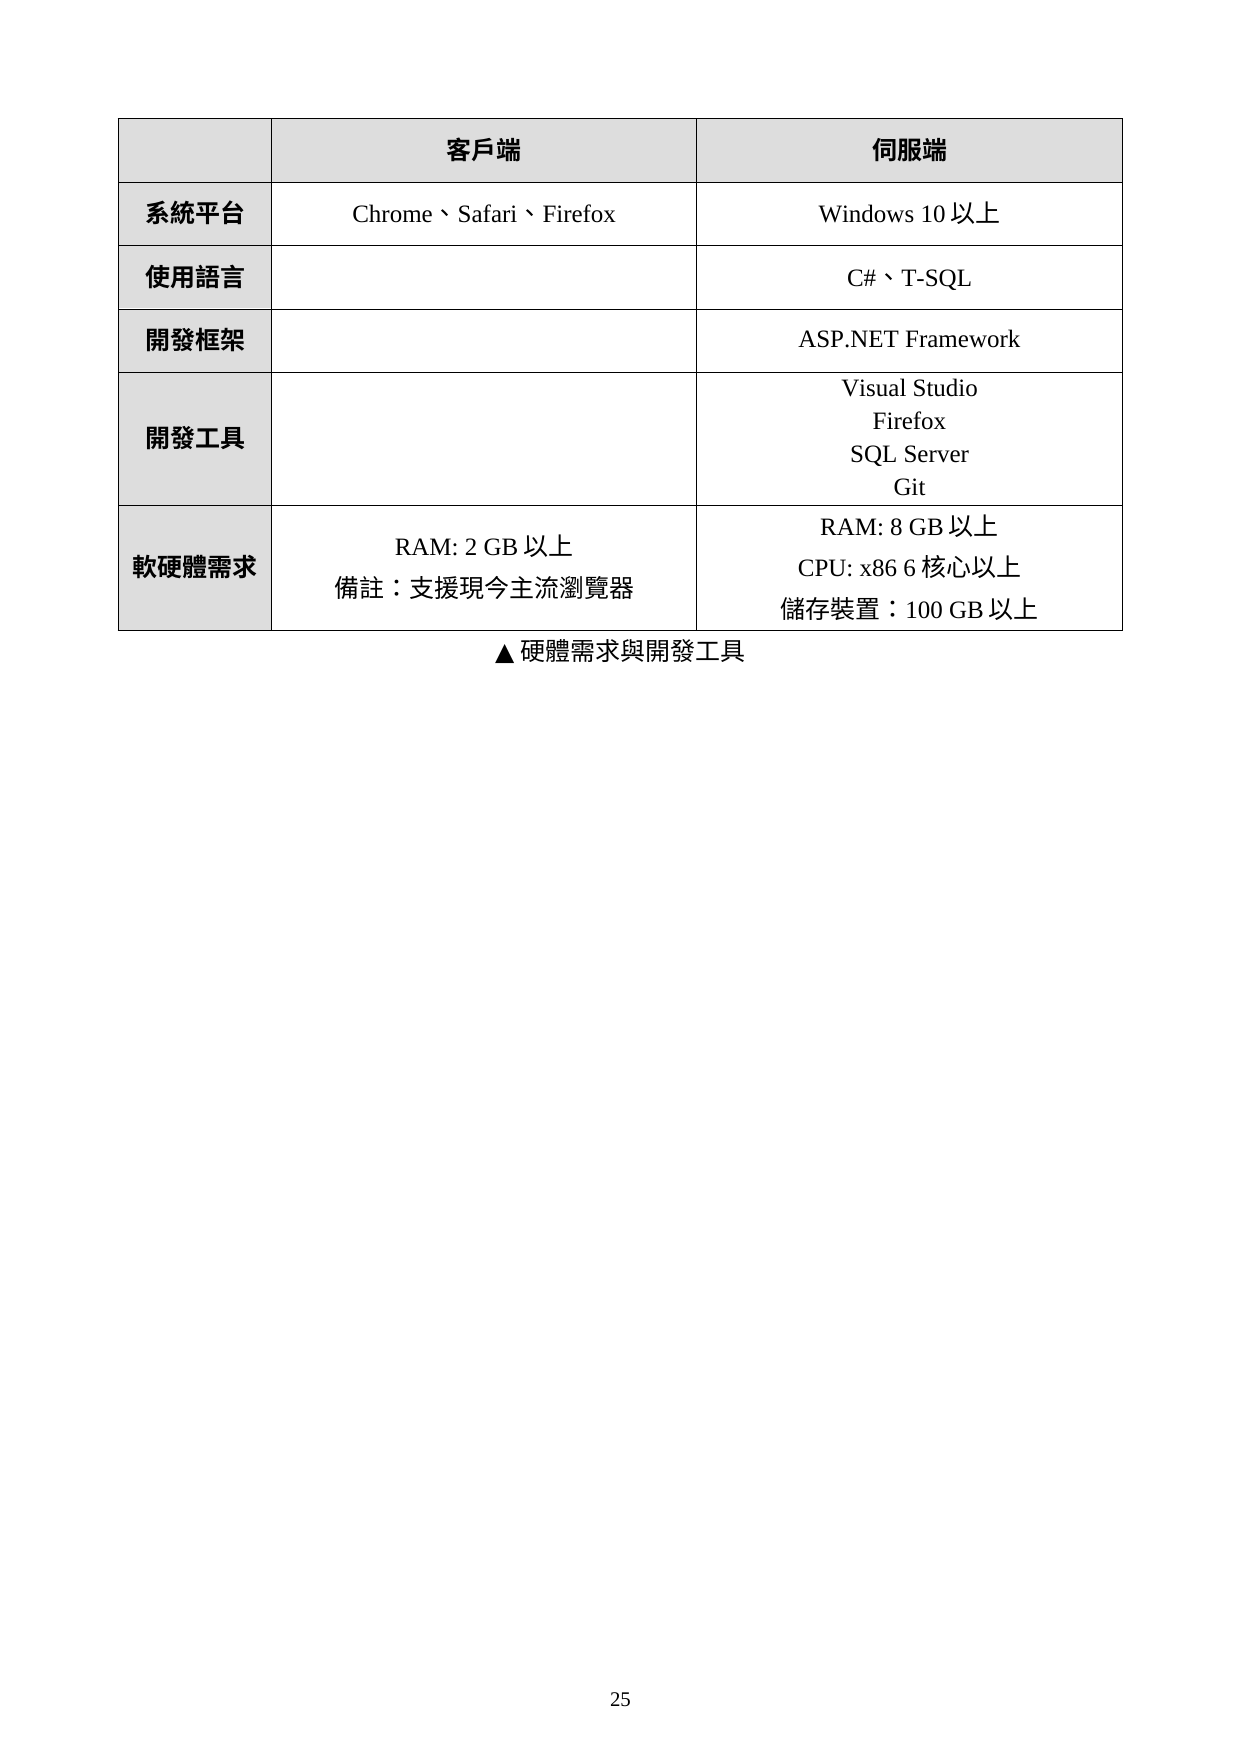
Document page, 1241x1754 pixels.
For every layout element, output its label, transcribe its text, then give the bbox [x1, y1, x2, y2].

table_cell Chrome、Safari、Firefox [272, 183, 696, 245]
table_cell 開發框架 [119, 310, 271, 372]
table_cell [272, 373, 696, 505]
table_cell [272, 310, 696, 372]
table_cell Visual Studio Firefox SQL Server Git [697, 373, 1122, 505]
table_cell 使用語言 [119, 246, 271, 308]
table_cell 軟硬體需求 [119, 506, 271, 630]
table_cell RAM: 8 GB以上 CPU: x86 6核心以上 儲存裝置：100 GB以上 [697, 506, 1122, 630]
text ▲ 硬體需求與開發工具 [118, 631, 1122, 667]
table_header 伺服端 [697, 119, 1122, 182]
table_cell [272, 246, 696, 308]
table_header 客戶端 [272, 119, 696, 182]
table_header [119, 119, 271, 182]
table_cell 開發工具 [119, 373, 271, 505]
table_cell RAM: 2 GB以上 備註：支援現今主流瀏覽器 [272, 506, 696, 630]
table_cell Windows 10以上 [697, 183, 1122, 245]
table_cell C#、T-SQL [697, 246, 1122, 308]
table_cell ASP.NET Framework [697, 310, 1122, 372]
table_cell 系統平台 [119, 183, 271, 245]
